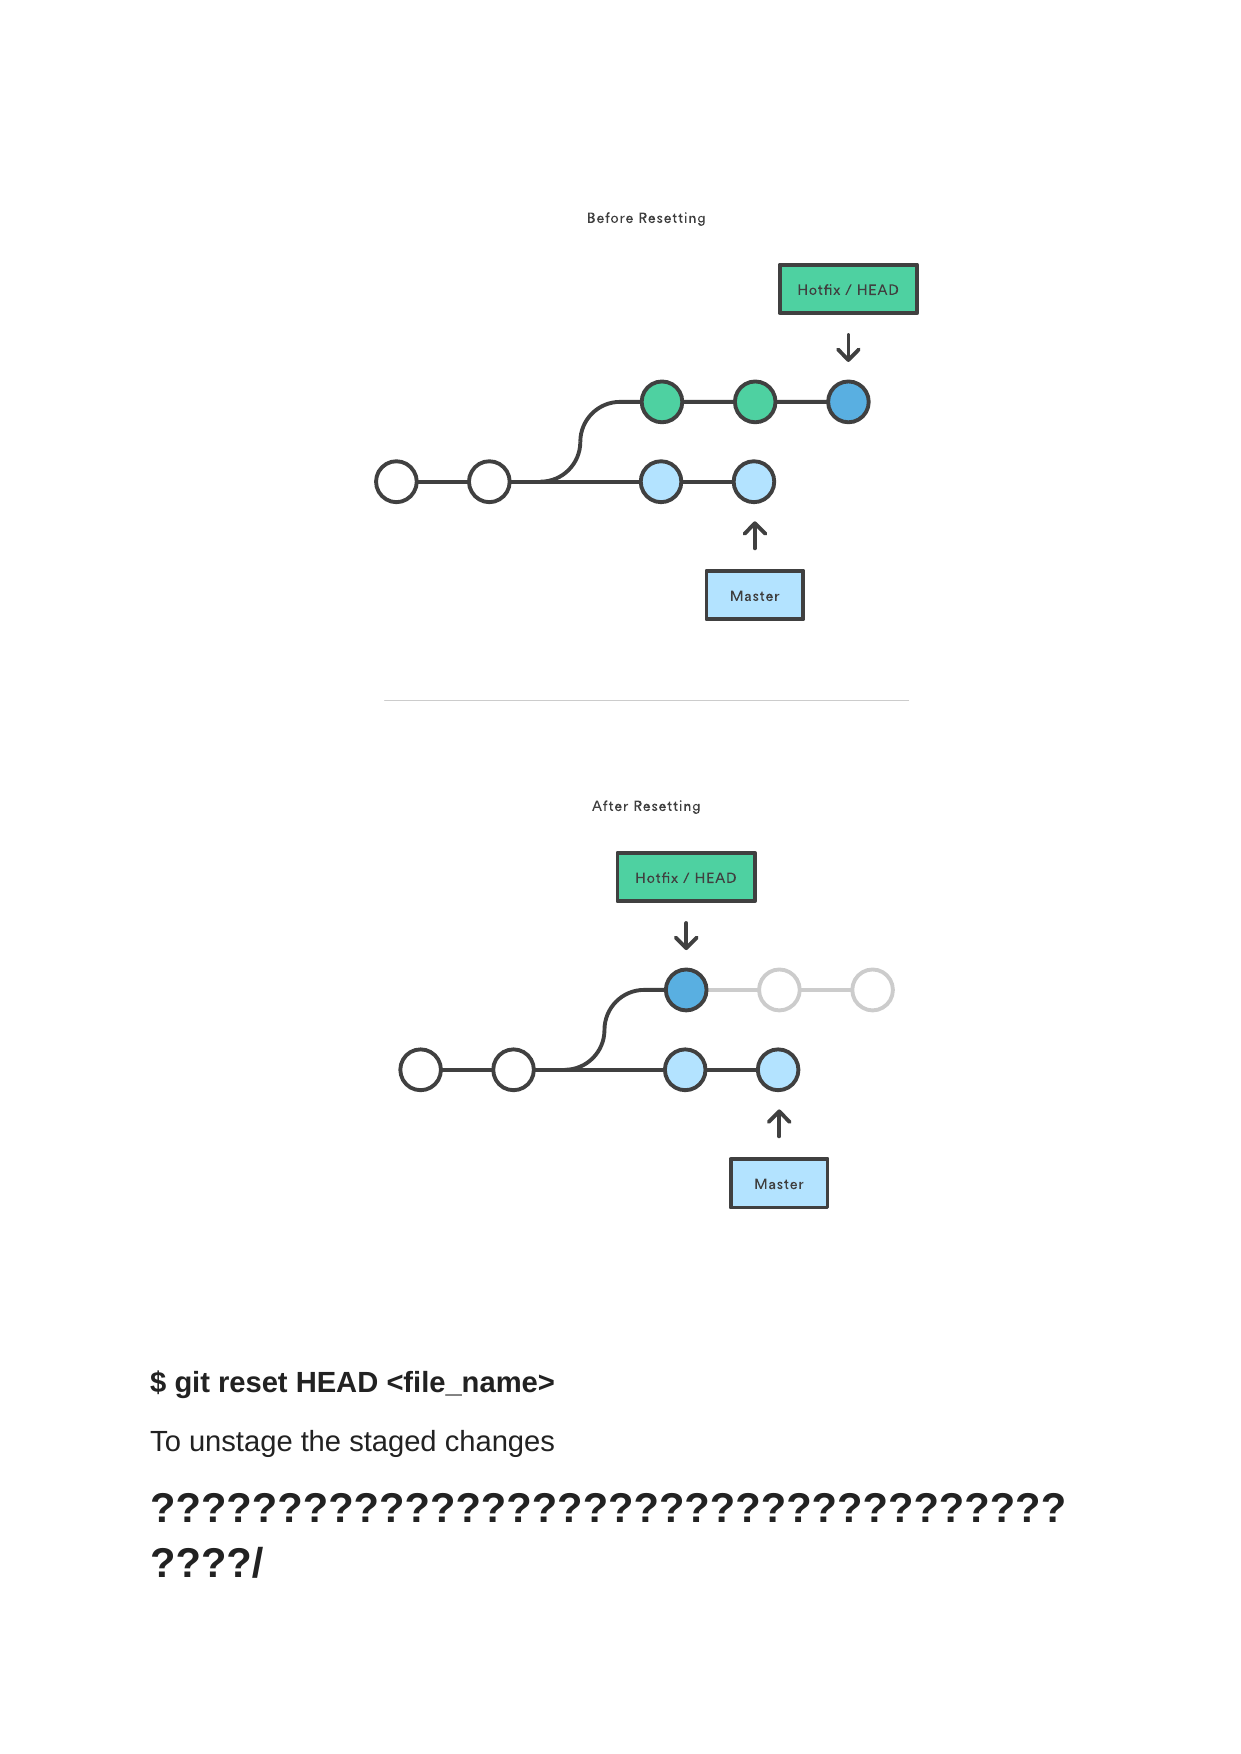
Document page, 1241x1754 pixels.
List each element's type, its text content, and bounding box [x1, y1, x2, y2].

text To unstage the staged changes [150, 1424, 1090, 1458]
text ????????????????????????????????????????/ [150, 1484, 1090, 1587]
text $ git reset HEAD <file_name> [150, 1365, 1090, 1398]
